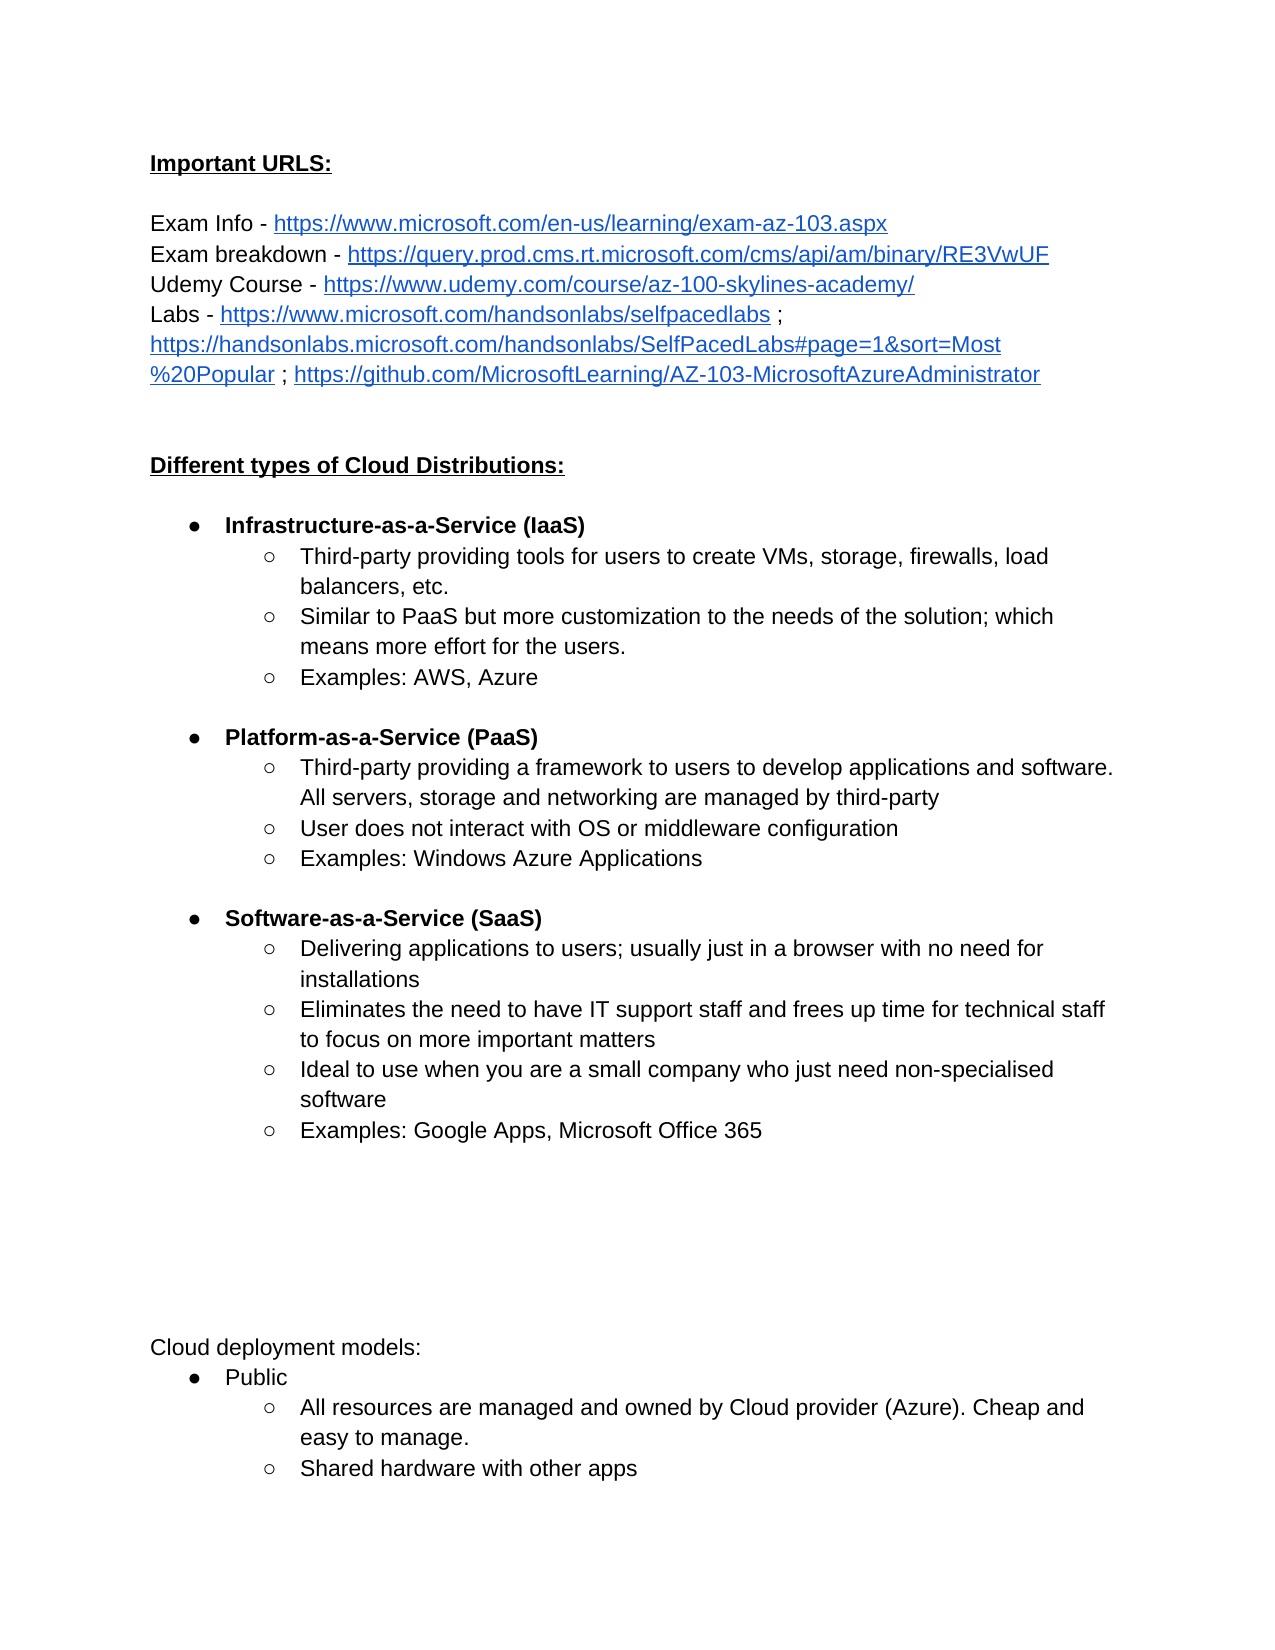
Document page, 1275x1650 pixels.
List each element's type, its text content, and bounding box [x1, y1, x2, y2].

list Eliminates the need to have IT support staff and frees up time for technical staff to focus on more important matters [262, 996, 1125, 1052]
text Cloud deployment models: [150, 1334, 1125, 1360]
list All resources are managed and owned by Cloud provider (Azure). Cheap and easy to manage. [262, 1394, 1125, 1451]
list Delivering applications to users; usually just in a browser with no need for installations [262, 935, 1125, 992]
list Public [187, 1364, 1125, 1390]
text Udemy Course - https://www.udemy.com/course/az-100-skylines-academy/ [150, 271, 1125, 297]
list Shared hardware with other apps [262, 1454, 1125, 1481]
text Important URLS: [150, 150, 1125, 176]
text Different types of Cloud Distributions: [150, 452, 1125, 478]
text Exam Info - https://www.microsoft.com/en-us/learning/exam-az-103.aspx [150, 210, 1125, 237]
text Labs - https://www.microsoft.com/handsonlabs/selfpacedlabs ; https://handsonlabs.microsoft.com/handsonlabs/SelfPacedLabs#page=1&sort=Most%20Popular ; https://github.com/MicrosoftLearning/AZ-103-MicrosoftAzureAdministrator [150, 301, 1125, 388]
list Examples: Google Apps, Microsoft Office 365 [262, 1117, 1125, 1143]
list Examples: Windows Azure Applications [262, 845, 1125, 901]
list User does not interact with OS or middleware configuration [262, 814, 1125, 841]
list Software-as-a-Service (SaaS) [187, 905, 1125, 932]
list Platform-as-a-Service (PaaS) [187, 724, 1125, 750]
text Exam breakdown - https://query.prod.cms.rt.microsoft.com/cms/api/am/binary/RE3VwUF [150, 241, 1125, 267]
list Similar to PaaS but more customization to the needs of the solution; which means more effort for the users. [262, 603, 1125, 660]
list Ideal to use when you are a small company who just need non-specialised software [262, 1056, 1125, 1113]
list Third-party providing a framework to users to develop applications and software. All servers, storage and networking are managed by third-party [262, 754, 1125, 811]
list Infrastructure-as-a-Service (IaaS) [187, 512, 1125, 539]
list Third-party providing tools for users to create VMs, storage, firewalls, load balancers, etc. [262, 543, 1125, 599]
list Examples: AWS, Azure [262, 663, 1125, 720]
